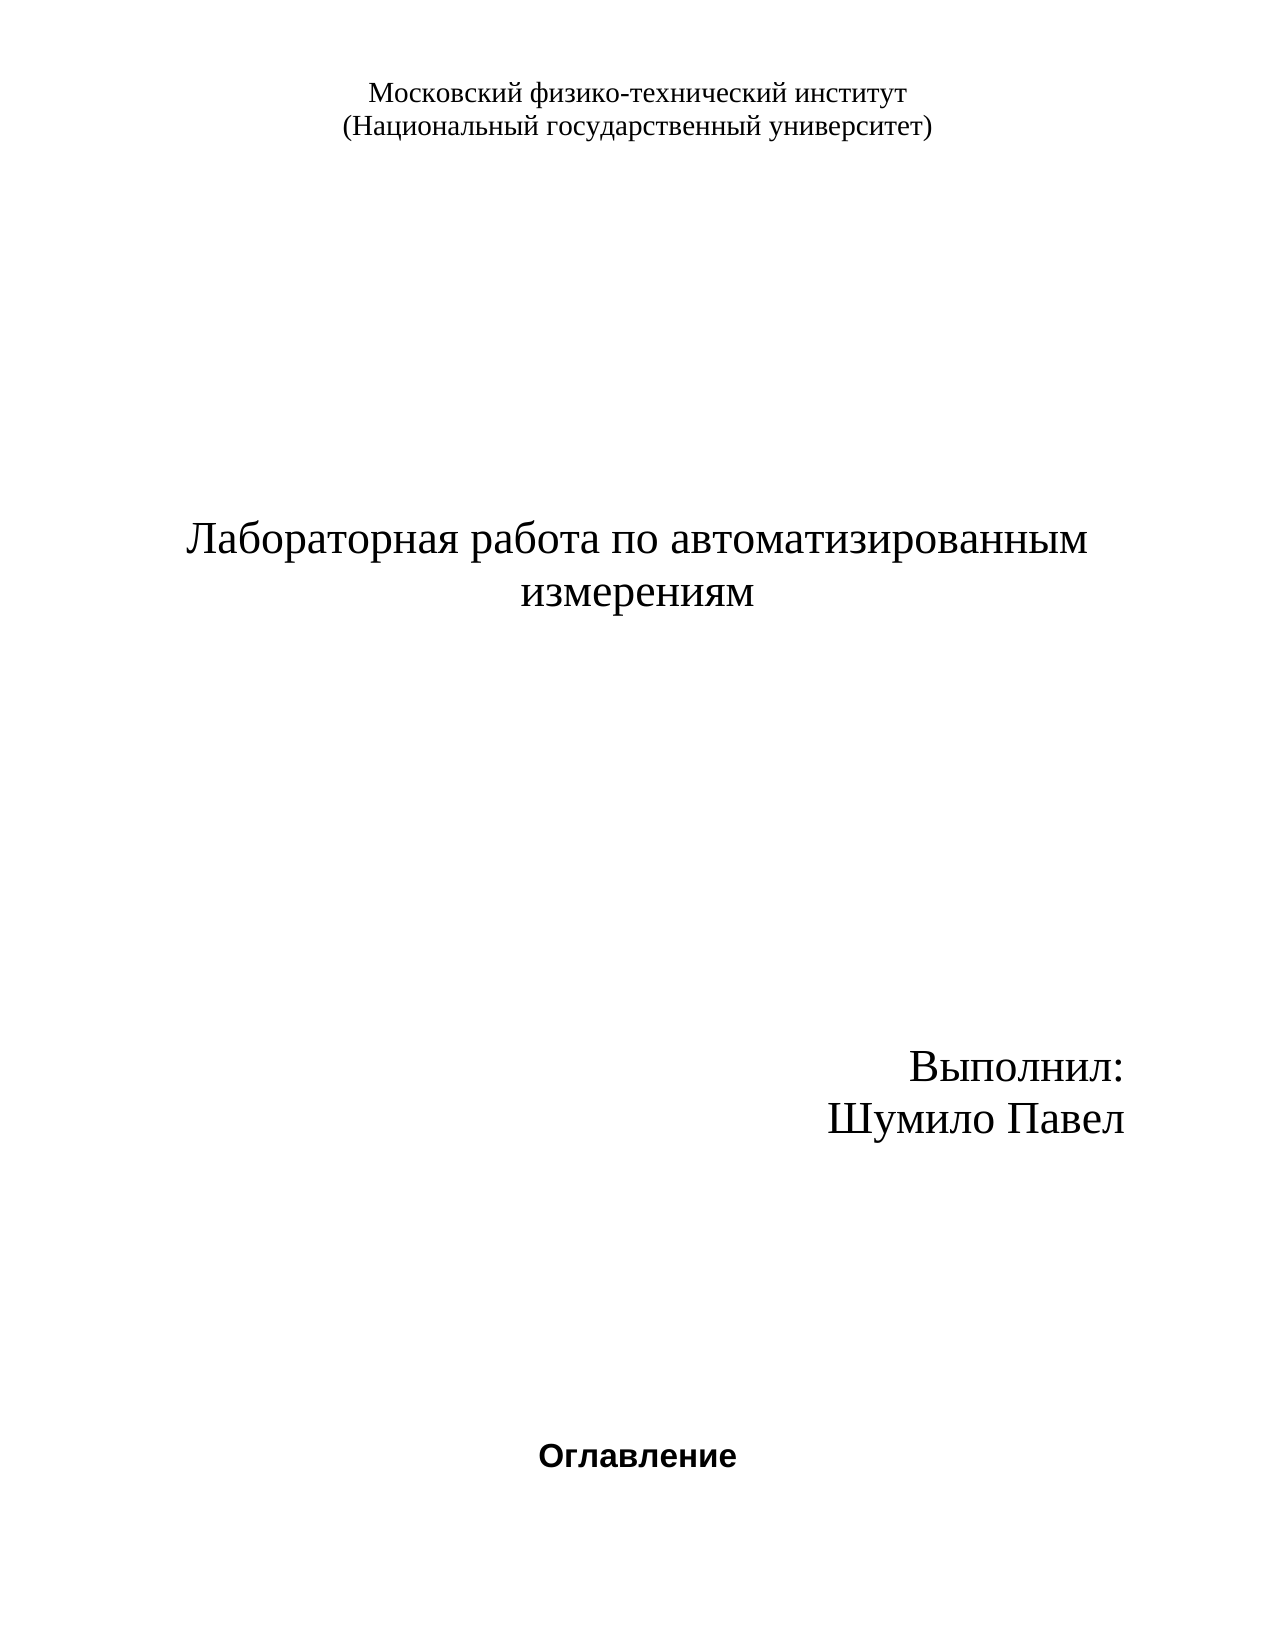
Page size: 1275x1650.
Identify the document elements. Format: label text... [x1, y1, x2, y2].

text Лабораторная работа по автоматизированным измерениям [150, 511, 1125, 616]
text Выполнил: [150, 1038, 1125, 1091]
text Московский физико-технический институт [150, 75, 1125, 108]
text Шумило Павел [150, 1091, 1125, 1143]
text (Национальный государственный университет) [150, 108, 1125, 142]
text Оглавление [150, 1437, 1125, 1475]
